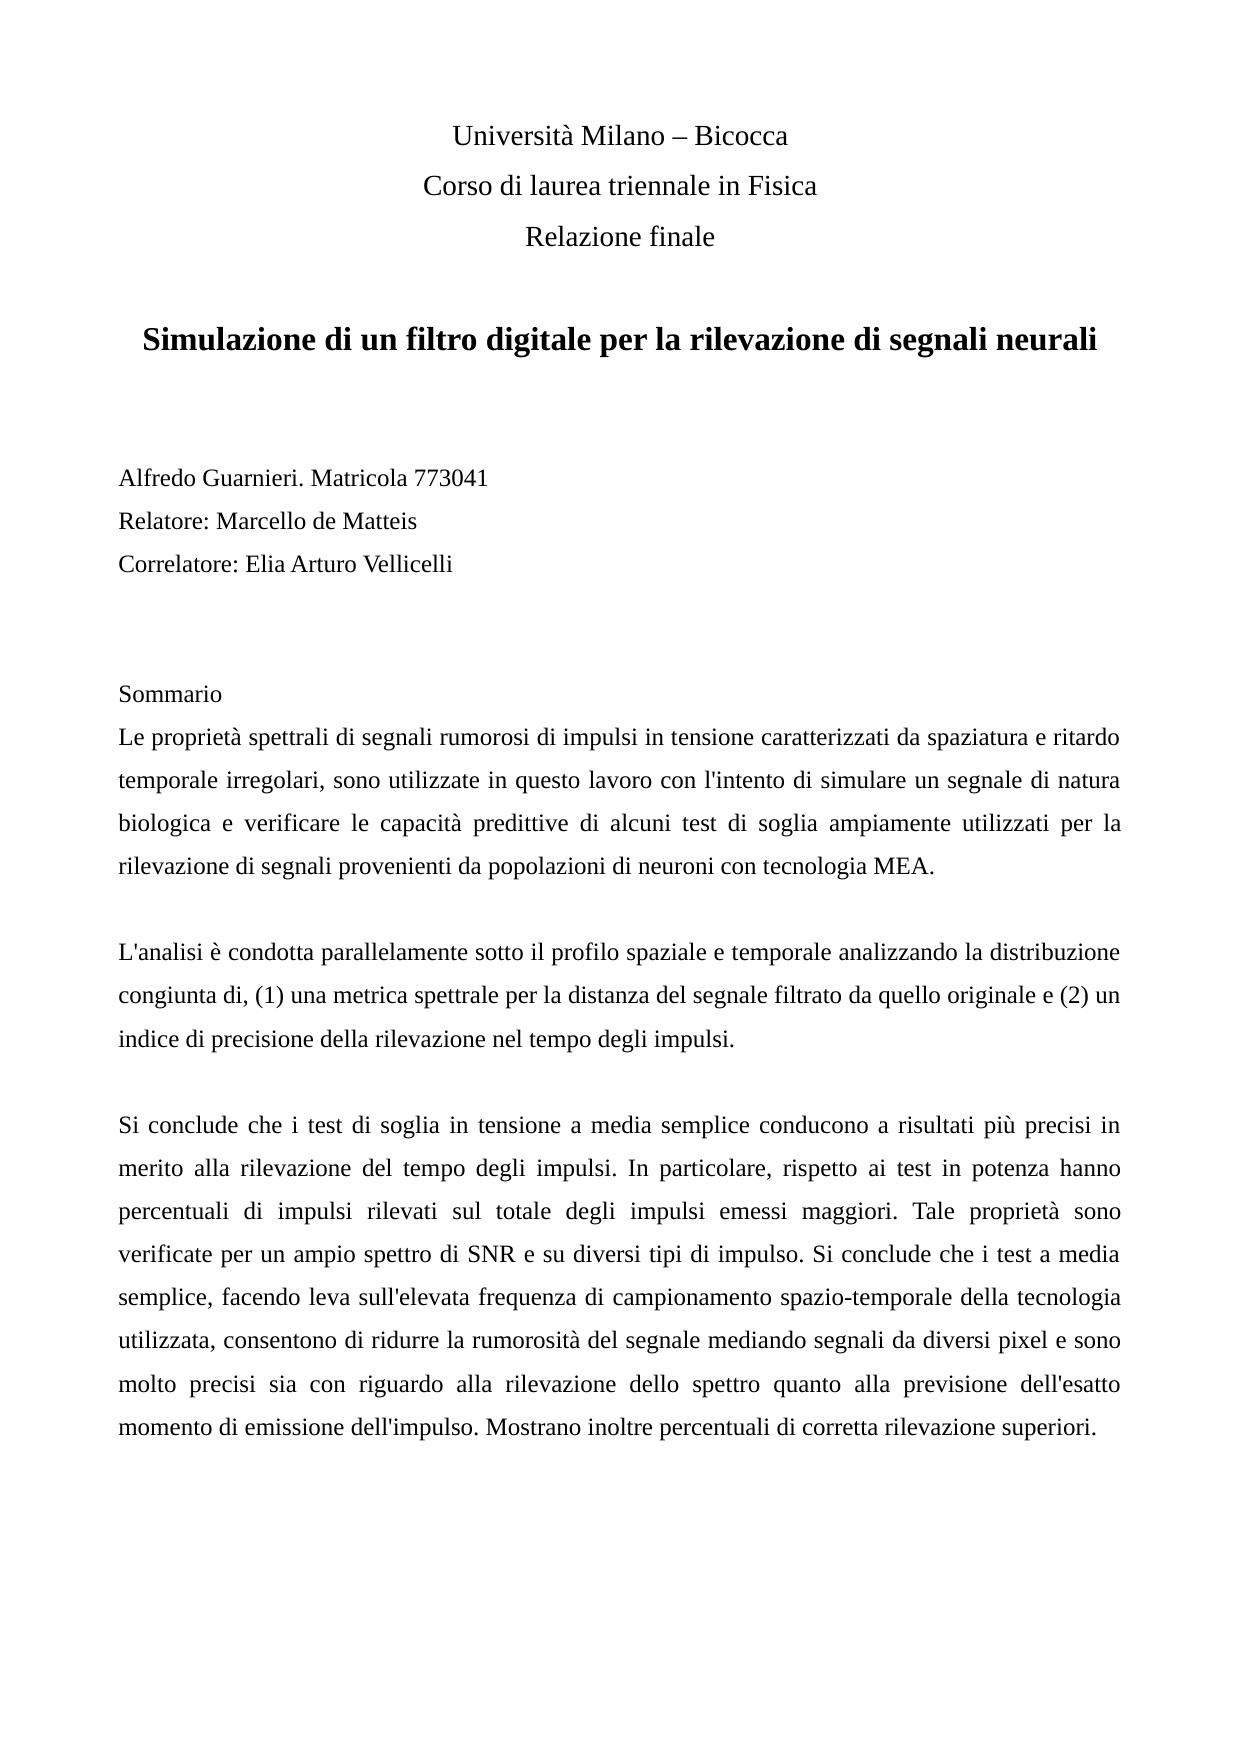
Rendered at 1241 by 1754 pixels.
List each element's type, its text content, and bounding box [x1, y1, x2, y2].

text Relazione finale [118, 219, 1122, 252]
text Alfredo Guarnieri. Matricola 773041 [118, 463, 1122, 492]
text Si conclude che i test di soglia in tensione a media semplice conducono a risultati più precisi in merito alla rilevazione del tempo degli impulsi. In particolare, rispetto ai test in potenza hanno percentuali di impulsi rilevati sul totale degli impulsi emessi maggiori. Tale proprietà sono verificate per un ampio spettro di SNR e su diversi tipi di impulso. Si conclude che i test a media semplice, facendo leva sull'elevata frequenza di campionamento spazio-temporale della tecnologia utilizzata, consentono di ridurre la rumorosità del segnale mediando segnali da diversi pixel e sono molto precisi sia con riguardo alla rilevazione dello spettro quanto alla previsione dell'esatto momento di emissione dell'impulso. Mostrano inoltre percentuali di corretta rilevazione superiori. [118, 1110, 1122, 1441]
text Università Milano – Bicocca [118, 118, 1122, 152]
text Relatore: Marcello de Matteis [118, 506, 1122, 535]
text Corso di laurea triennale in Fisica [118, 168, 1122, 202]
text Sommario [118, 679, 1122, 707]
text Correlatore: Elia Arturo Vellicelli [118, 549, 1122, 578]
text Le proprietà spettrali di segnali rumorosi di impulsi in tensione caratterizzati da spaziatura e ritardo temporale irregolari, sono utilizzate in questo lavoro con l'intento di simulare un segnale di natura biologica e verificare le capacità predittive di alcuni test di soglia ampiamente utilizzati per la rilevazione di segnali provenienti da popolazioni di neuroni con tecnologia MEA. [118, 722, 1122, 880]
text L'analisi è condotta parallelamente sotto il profilo spaziale e temporale analizzando la distribuzione congiunta di, (1) una metrica spettrale per la distanza del segnale filtrato da quello originale e (2) un indice di precisione della rilevazione nel tempo degli impulsi. [118, 937, 1122, 1052]
text Simulazione di un filtro digitale per la rilevazione di segnali neurali [118, 319, 1122, 358]
